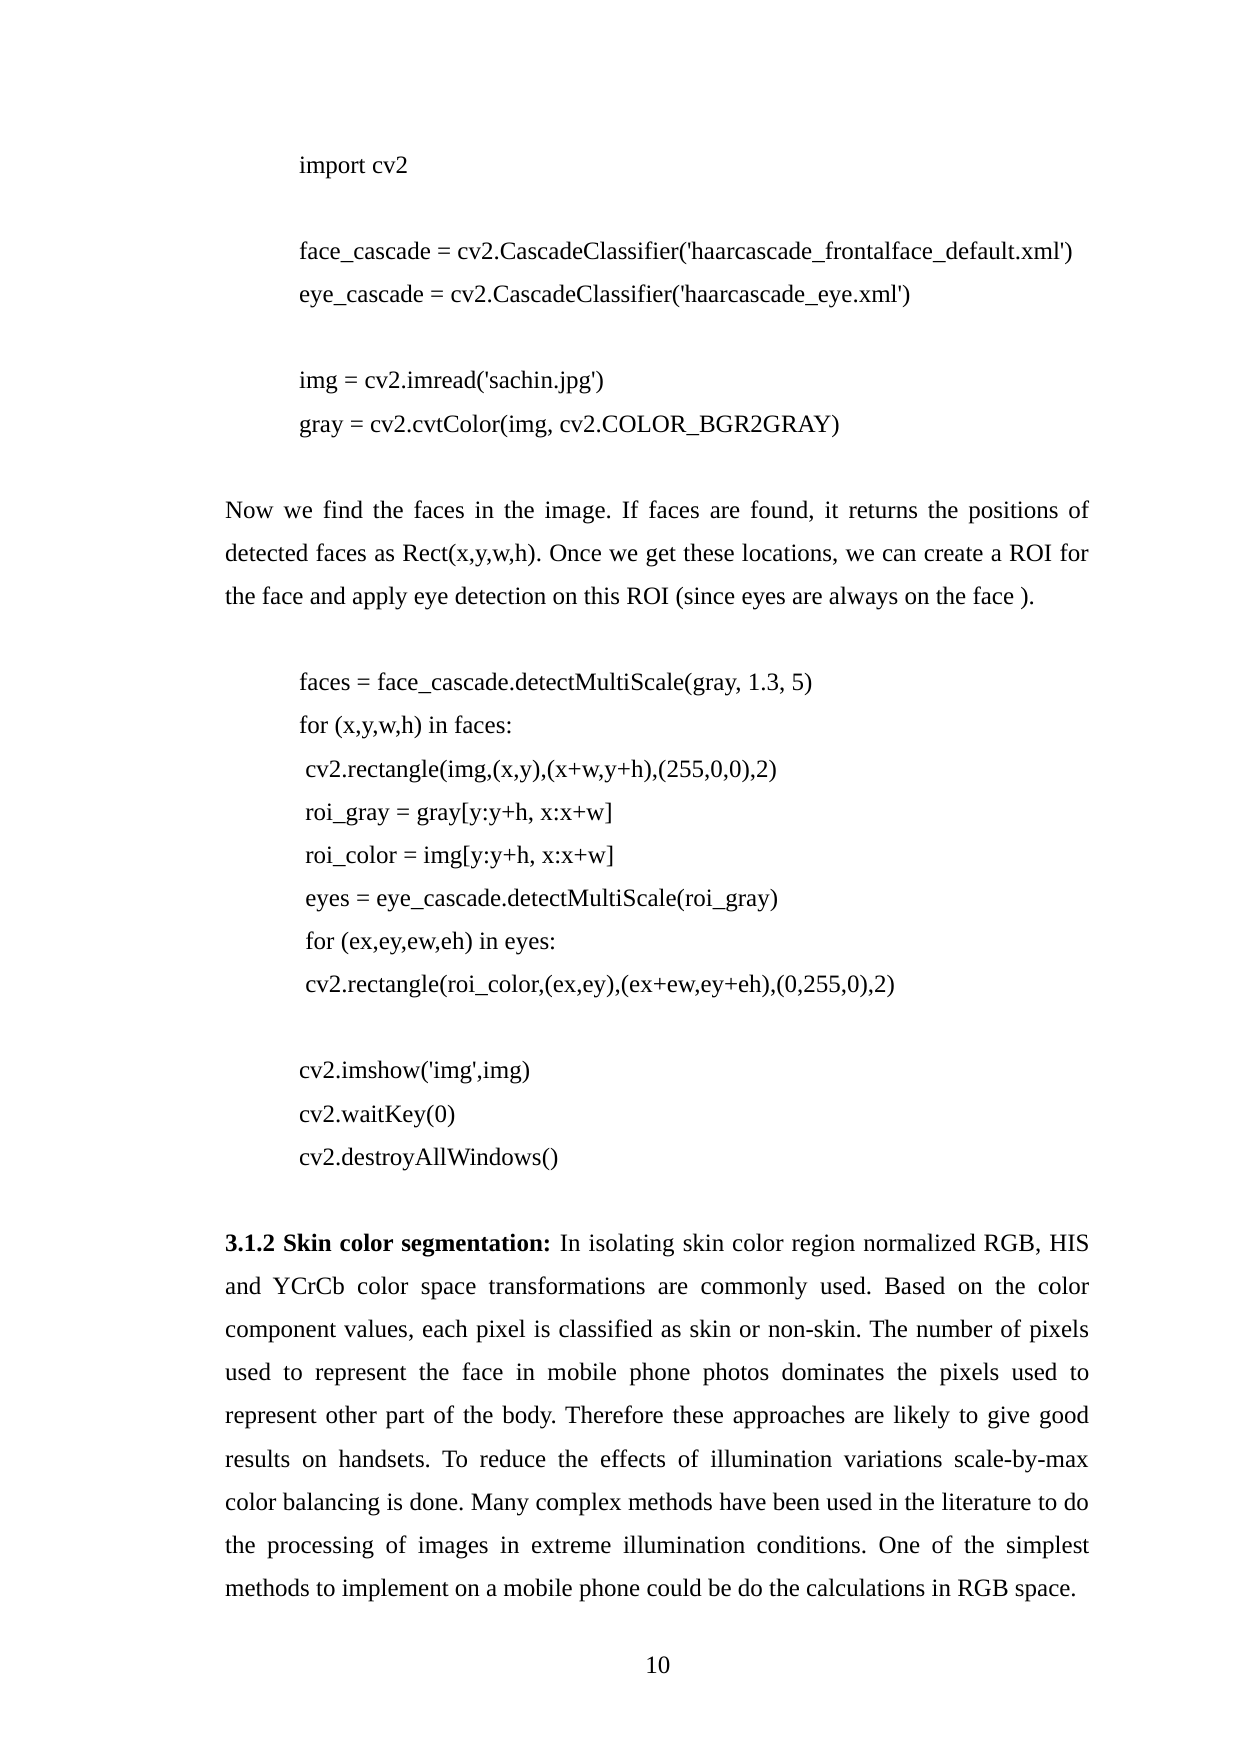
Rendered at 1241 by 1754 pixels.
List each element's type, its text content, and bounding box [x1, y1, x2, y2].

text roi_gray = gray[y:y+h, x:x+w] [225, 797, 1090, 826]
text cv2.waitKey(0) [225, 1099, 1090, 1127]
text eye_cascade = cv2.CascadeClassifier('haarcascade_eye.xml') [225, 279, 1090, 308]
text 3.1.2 Skin color segmentation: In isolating skin color region normalized RGB, HIS and YCrCb color space transformations are commonly used. Based on the color component values, each pixel is classified as skin or non-skin. The number of pixels used to represent the face in mobile phone photos dominates the pixels used to represent other part of the body. Therefore these approaches are likely to give good results on handsets. To reduce the effects of illumination variations scale-by-max color balancing is done. Many complex methods have been used in the literature to do the processing of images in extreme illumination conditions. One of the simplest methods to implement on a mobile phone could be do the calculations in RGB space. [225, 1228, 1090, 1602]
text gray = cv2.cvtColor(img, cv2.COLOR_BGR2GRAY) [225, 409, 1090, 437]
text cv2.imshow('img',img) [225, 1056, 1090, 1084]
text roi_color = img[y:y+h, x:x+w] [225, 840, 1090, 869]
text Now we find the faces in the image. If faces are found, it returns the positions of detected faces as Rect(x,y,w,h). Once we get these locations, we can create a ROI for the face and apply eye detection on this ROI (since eyes are always on the face ). [225, 495, 1090, 610]
text for (ex,ey,ew,eh) in eyes: [225, 926, 1090, 955]
text faces = face_cascade.detectMultiScale(gray, 1.3, 5) [225, 667, 1090, 696]
text cv2.rectangle(img,(x,y),(x+w,y+h),(255,0,0),2) [225, 754, 1090, 782]
text cv2.destroyAllWindows() [225, 1142, 1090, 1171]
text for (x,y,w,h) in faces: [225, 711, 1090, 739]
text cv2.rectangle(roi_color,(ex,ey),(ex+ew,ey+eh),(0,255,0),2) [225, 969, 1090, 998]
text eyes = eye_cascade.detectMultiScale(roi_gray) [225, 883, 1090, 912]
text img = cv2.imread('sachin.jpg') [225, 366, 1090, 394]
text import cv2 [225, 150, 1090, 179]
text face_cascade = cv2.CascadeClassifier('haarcascade_frontalface_default.xml') [225, 236, 1090, 265]
